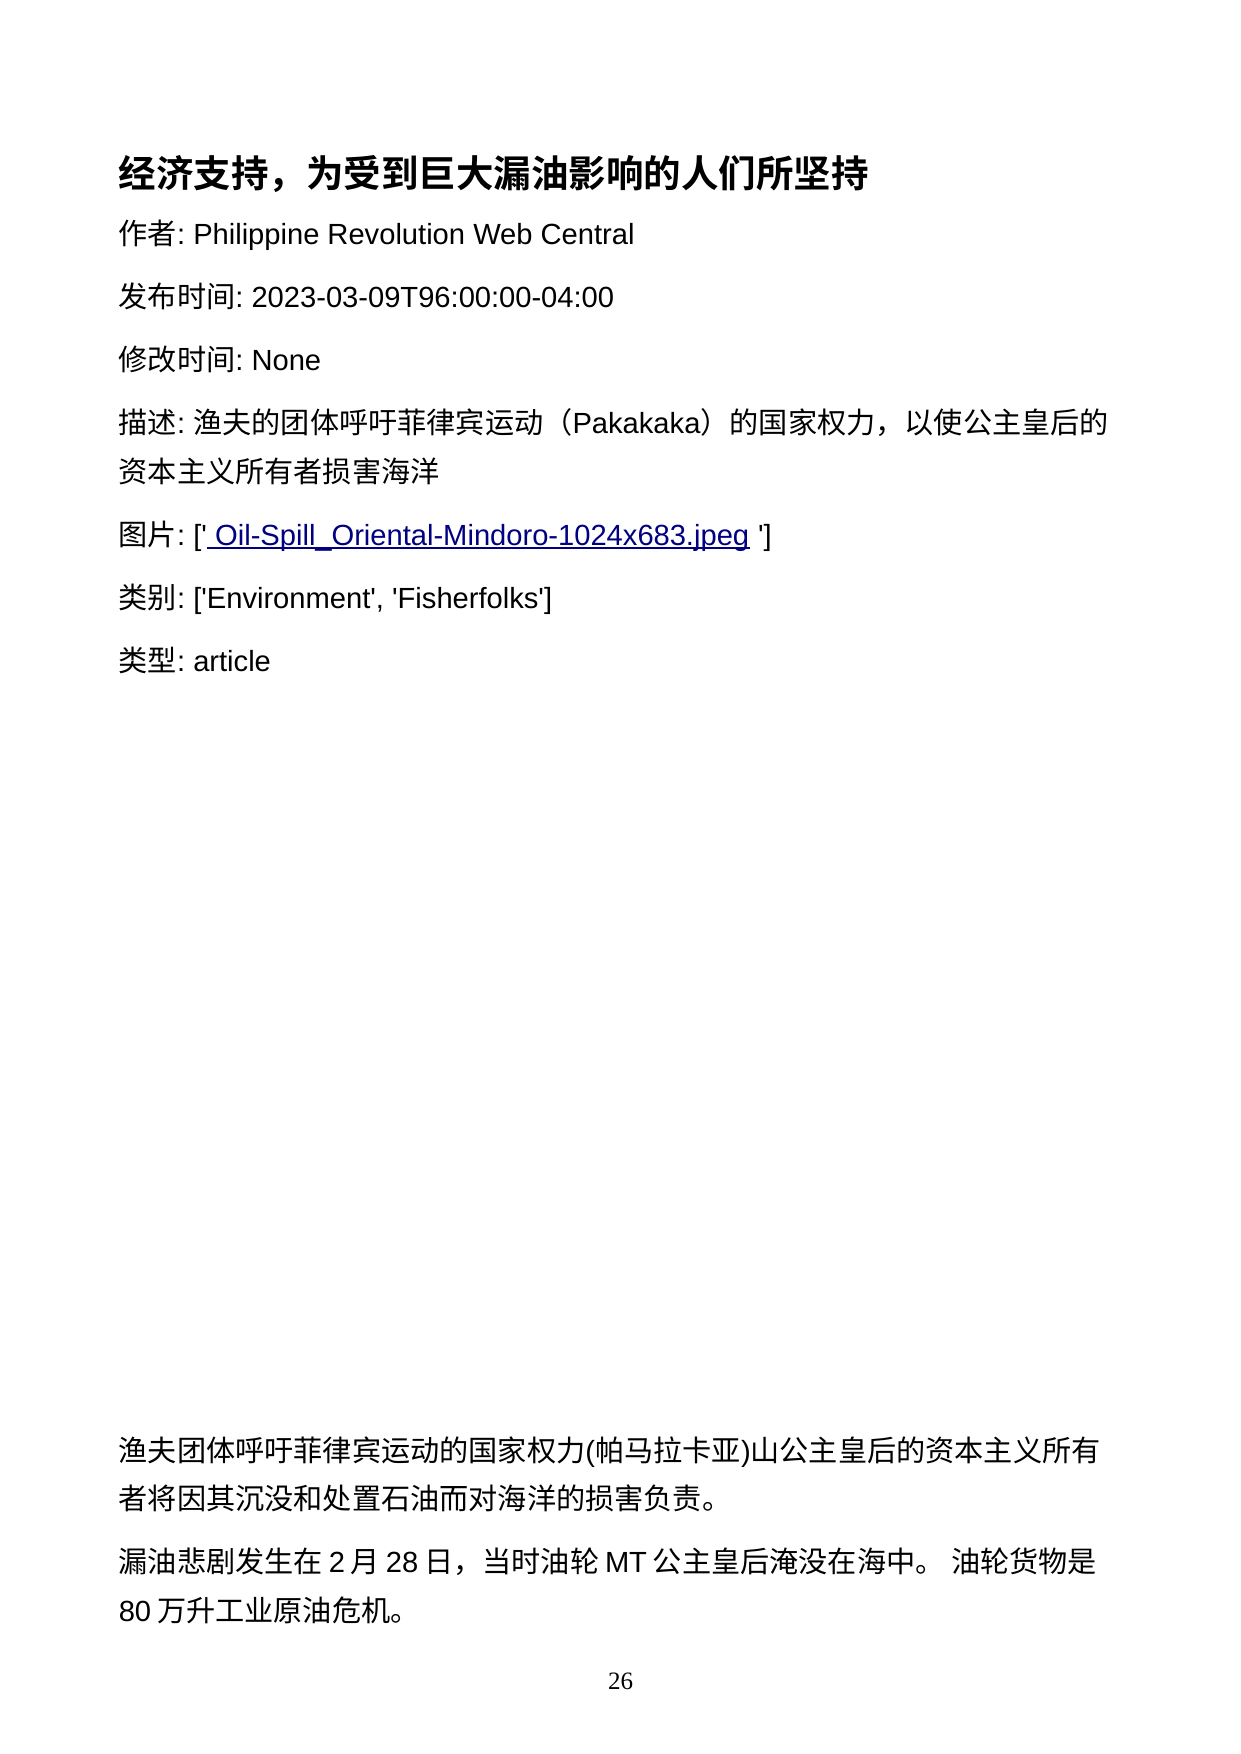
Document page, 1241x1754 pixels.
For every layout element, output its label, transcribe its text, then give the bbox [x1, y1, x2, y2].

text 类别: ['Environment', 'Fisherfolks'] [118, 574, 1122, 617]
text 类型: article [118, 638, 1122, 680]
text 发布时间: 2023-03-09T96:00:00-04:00 [118, 273, 1122, 316]
text 漏油悲剧发生在2月28日，当时油轮MT公主皇后淹没在海中。 油轮货物是80万升工业原油危机。 [118, 1539, 1122, 1629]
text 渔夫团体呼吁菲律宾运动的国家权力(帕马拉卡亚)山公主皇后的资本主义所有者将因其沉没和处置石油而对海洋的损害负责。 [118, 701, 1122, 1518]
text 修改时间: None [118, 337, 1122, 379]
text 作者: Philippine Revolution Web Central [118, 210, 1122, 253]
text 图片: [' Oil-Spill_Oriental-Mindoro-1024x683.jpeg '] [118, 511, 1122, 554]
subtitle 经济支持，为受到巨大漏油影响的人们所坚持 [118, 143, 1122, 198]
text 描述: 渔夫的团体呼吁菲律宾运动（Pakakaka）的国家权力，以使公主皇后的资本主义所有者损害海洋 [118, 400, 1122, 491]
